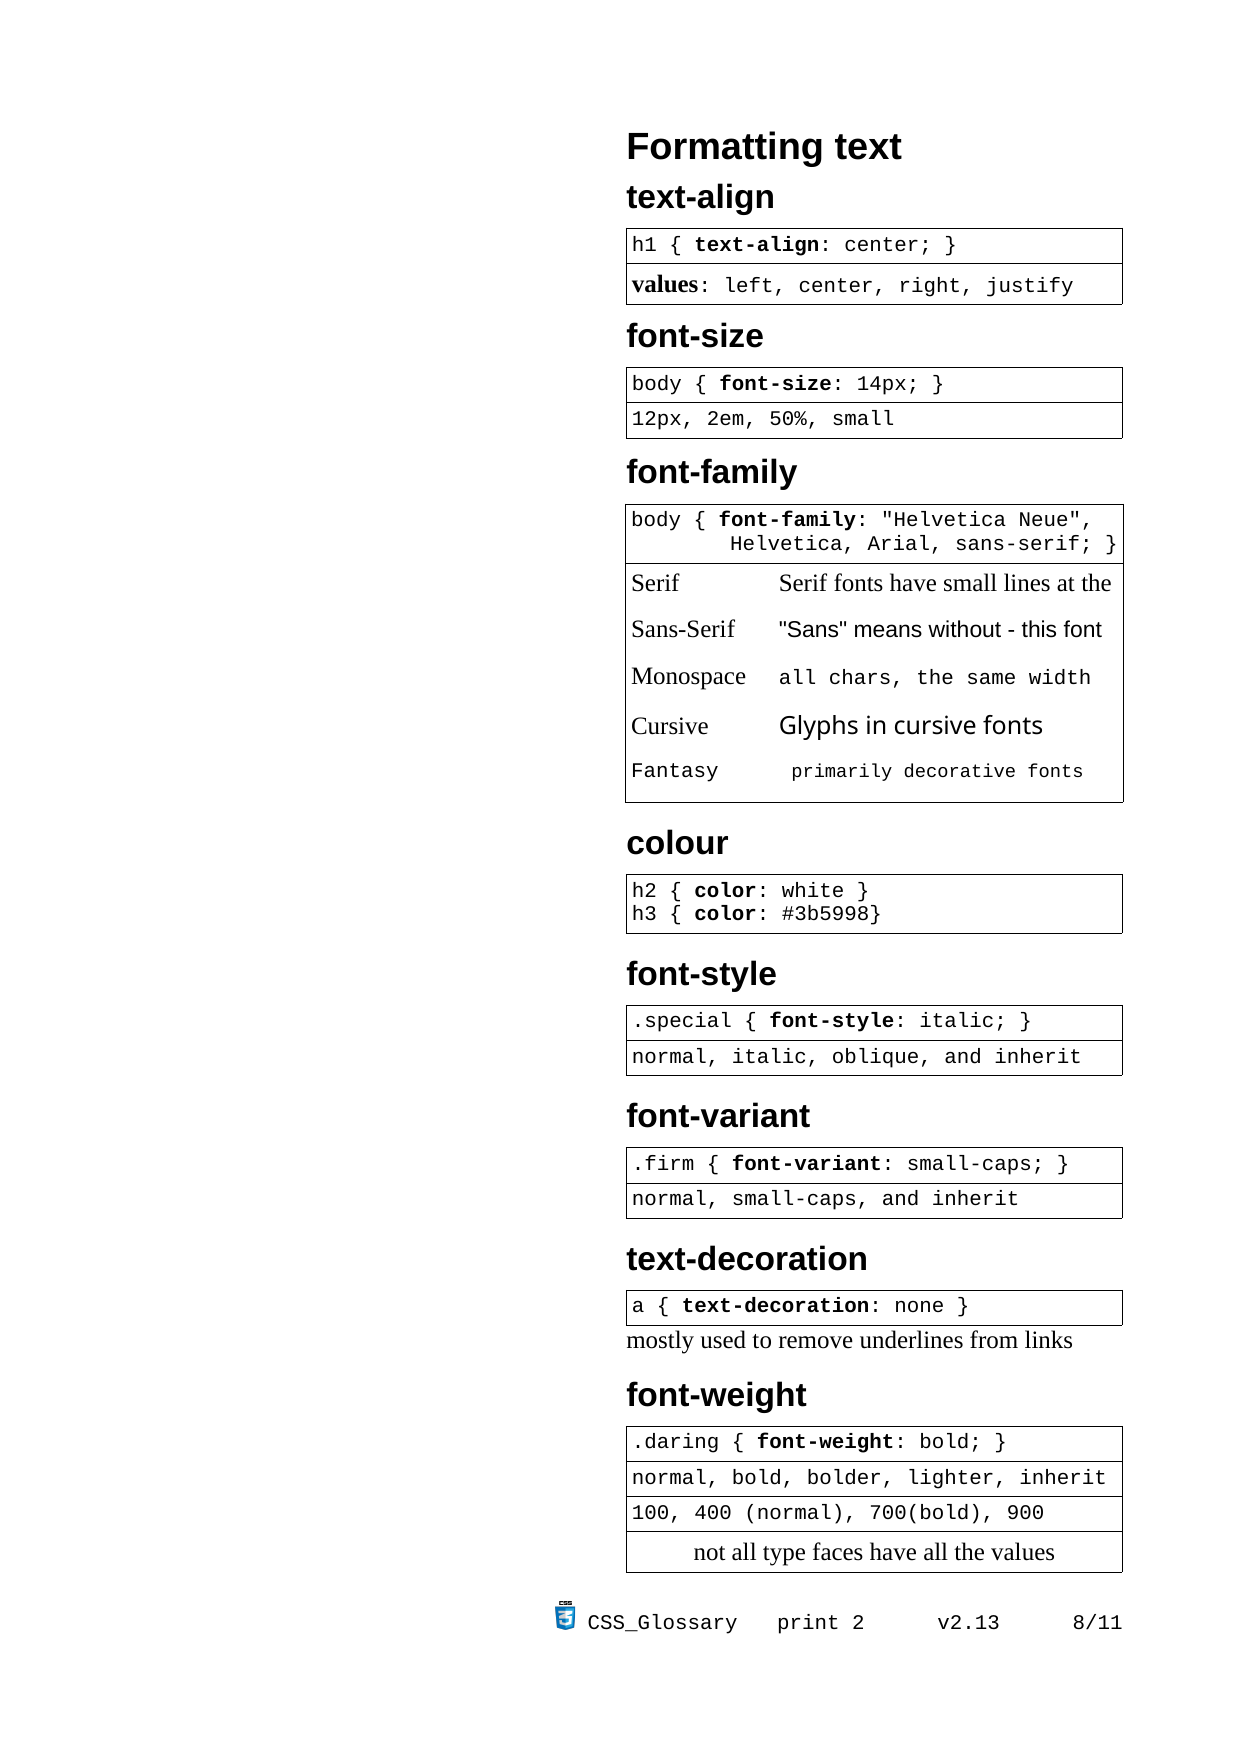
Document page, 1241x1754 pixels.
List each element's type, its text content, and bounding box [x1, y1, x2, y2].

subtitle colour [626, 823, 1122, 861]
table_header body { font-family: "Helvetica Neue", Helvetica, Arial, sans-serif; } [626, 505, 1123, 562]
table_cell normal, italic, oblique, and inherit [627, 1041, 1122, 1075]
subtitle text-decoration [626, 1238, 1122, 1277]
subtitle font-variant [626, 1096, 1122, 1135]
picture [555, 1601, 575, 1630]
table_header body { font-size: 14px; } [627, 368, 1122, 402]
table_header .daring { font-weight: bold; } [627, 1427, 1122, 1461]
table_header .firm { font-variant: small-caps; } [627, 1148, 1122, 1182]
table_header h1 { text-align: center; } [627, 229, 1122, 263]
text mostly used to remove underlines from links [626, 1326, 1122, 1354]
table_cell Serif Serif fonts have small lines at the Sans-Serif "Sans" means without - this font Monospace all chars, the same width Cursive Glyphs in cursive fonts Fantasy primarily decorative fonts [626, 564, 1123, 802]
subtitle font-style [626, 953, 1122, 992]
table_header h2 { color: white } h3 { color: #3b5998} [627, 875, 1122, 933]
table_cell values: left, center, right, justify [627, 264, 1122, 304]
table_header a { text-decoration: none } [627, 1291, 1122, 1325]
table_cell 12px, 2em, 50%, small [627, 403, 1122, 437]
table_cell normal, bold, bolder, lighter, inherit [627, 1462, 1122, 1496]
subtitle font-size [626, 316, 1122, 354]
subtitle font-family [626, 452, 1122, 491]
table_header .special { font-style: italic; } [627, 1006, 1122, 1040]
table_cell 100, 400 (normal), 700(bold), 900 [627, 1497, 1122, 1531]
table_cell normal, small-caps, and inherit [627, 1184, 1122, 1218]
subtitle font-weight [626, 1374, 1122, 1413]
table_cell not all type faces have all the values [627, 1532, 1122, 1572]
subtitle Formatting text [626, 124, 1122, 168]
subtitle text-align [626, 177, 1122, 215]
